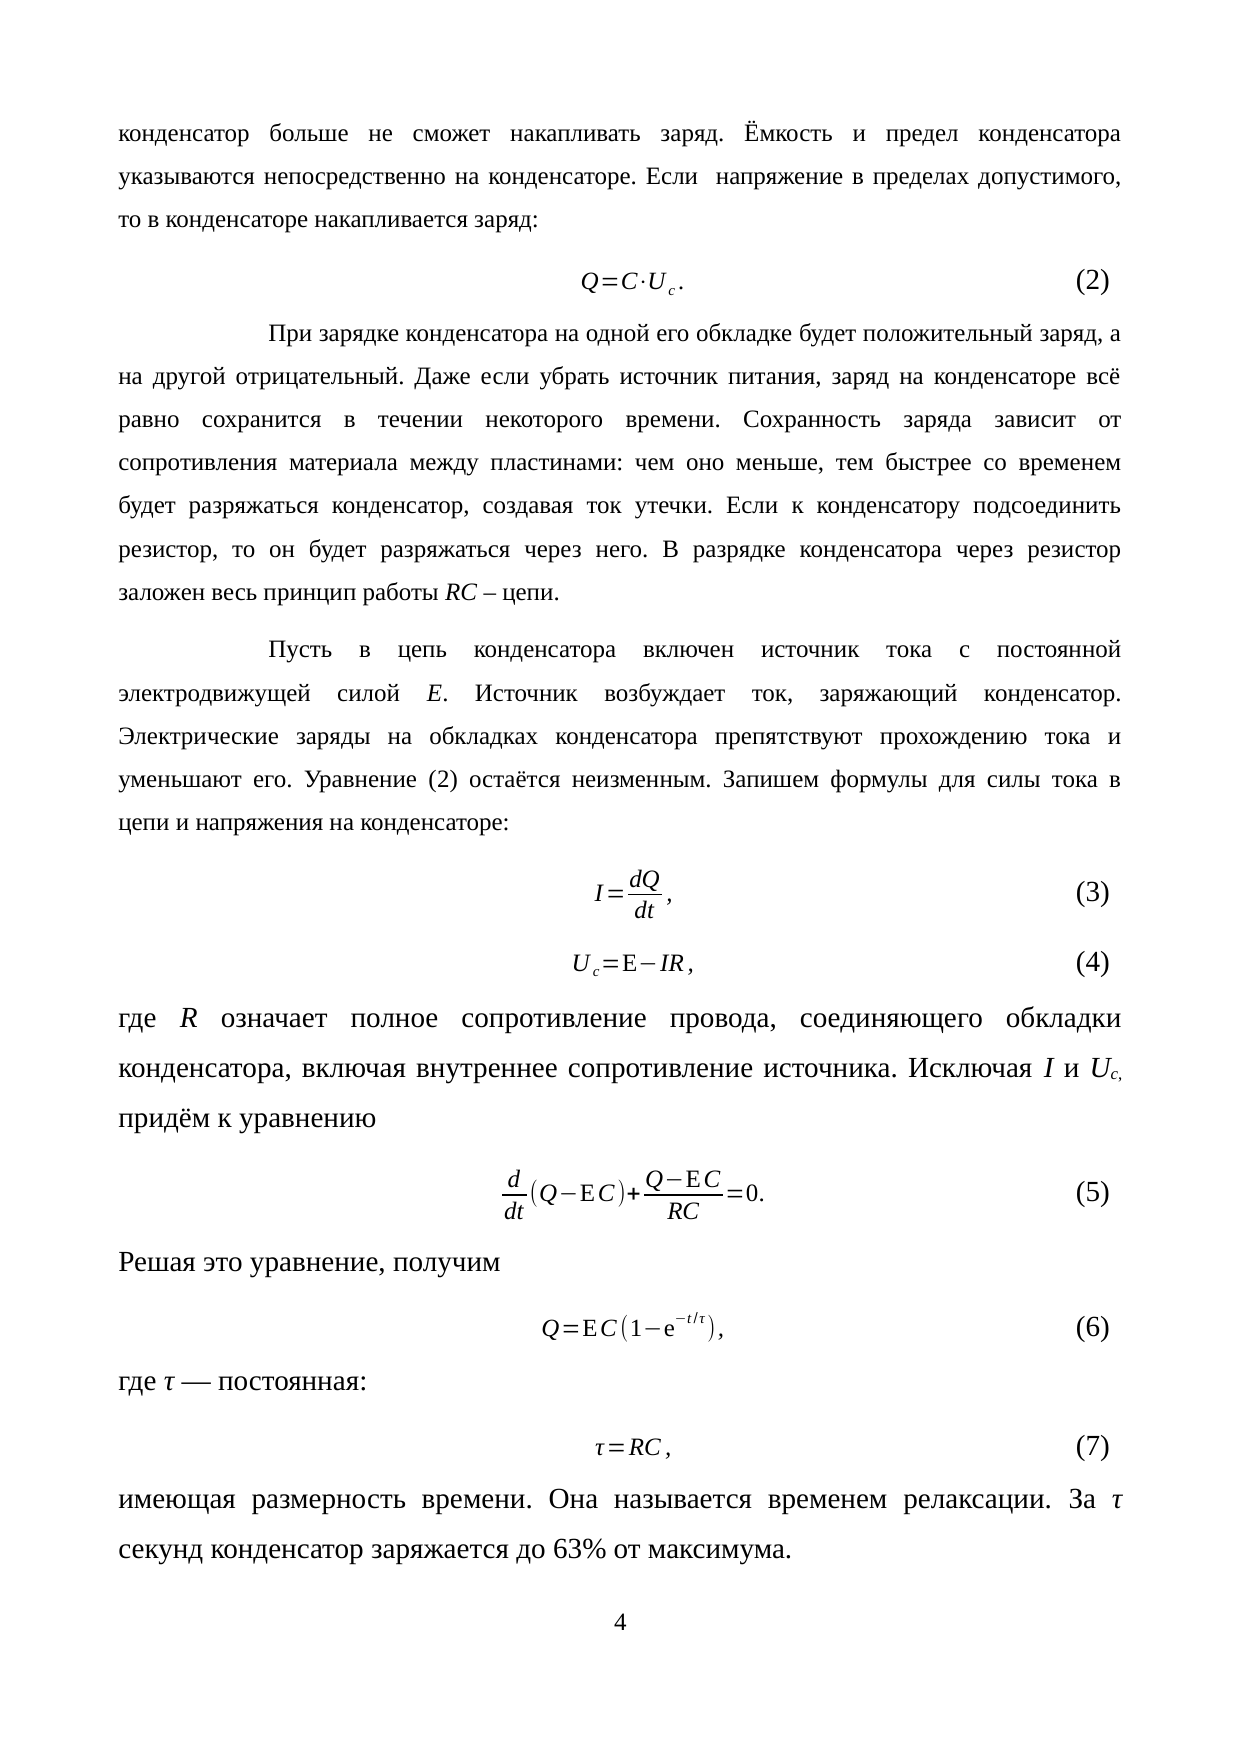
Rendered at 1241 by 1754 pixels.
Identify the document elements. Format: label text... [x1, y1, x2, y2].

text Пусть в цепь конденсатора включен источник тока с постоянной электродвижущей силой Ε. Источник возбуждает ток, заряжающий конденсатор. Электрические заряды на обкладках конденсатора препятствуют прохождению тока и уменьшают его. Уравнение (2) остаётся неизменным. Запишем формулы для силы тока в цепи и напряжения на конденсаторе: [118, 634, 1122, 836]
text Решая это уравнение, получим [118, 1244, 1122, 1278]
text имеющая размерность времени. Она называется временем релаксации. За τ секунд конденсатор заряжается до 63% от максимума. [118, 1481, 1122, 1565]
text (2) [118, 262, 1122, 298]
text (3) [118, 865, 1122, 924]
text где τ — постоянная: [118, 1363, 1122, 1397]
text При зарядке конденсатора на одной его обкладке будет положительный заряд, а на другой отрицательный. Даже если убрать источник питания, заряд на конденсаторе всё равно сохранится в течении некоторого времени. Сохранность заряда зависит от сопротивления материала между пластинами: чем оно меньше, тем быстрее со временем будет разряжаться конденсатор, создавая ток утечки. Если к конденсатору подсоединить резистор, то он будет разряжаться через него. В разрядке конденсатора через резистор заложен весь принцип работы RC – цепи. [118, 318, 1122, 606]
text где R означает полное сопротивление провода, соединяющего обкладки конденсатора, включая внутреннее сопротивление источника. Исключая I и Uc, придём к уравнению [118, 1000, 1122, 1134]
text конденсатор больше не сможет накапливать заряд. Ёмкость и предел конденсатора указываются непосредственно на конденсаторе. Если напряжение в пределах допустимого, то в конденсаторе накапливается заряд: [118, 118, 1122, 233]
text (6) [118, 1309, 1122, 1343]
text (5) [118, 1165, 1122, 1224]
text (4) [118, 944, 1122, 980]
text (7) [118, 1428, 1122, 1462]
